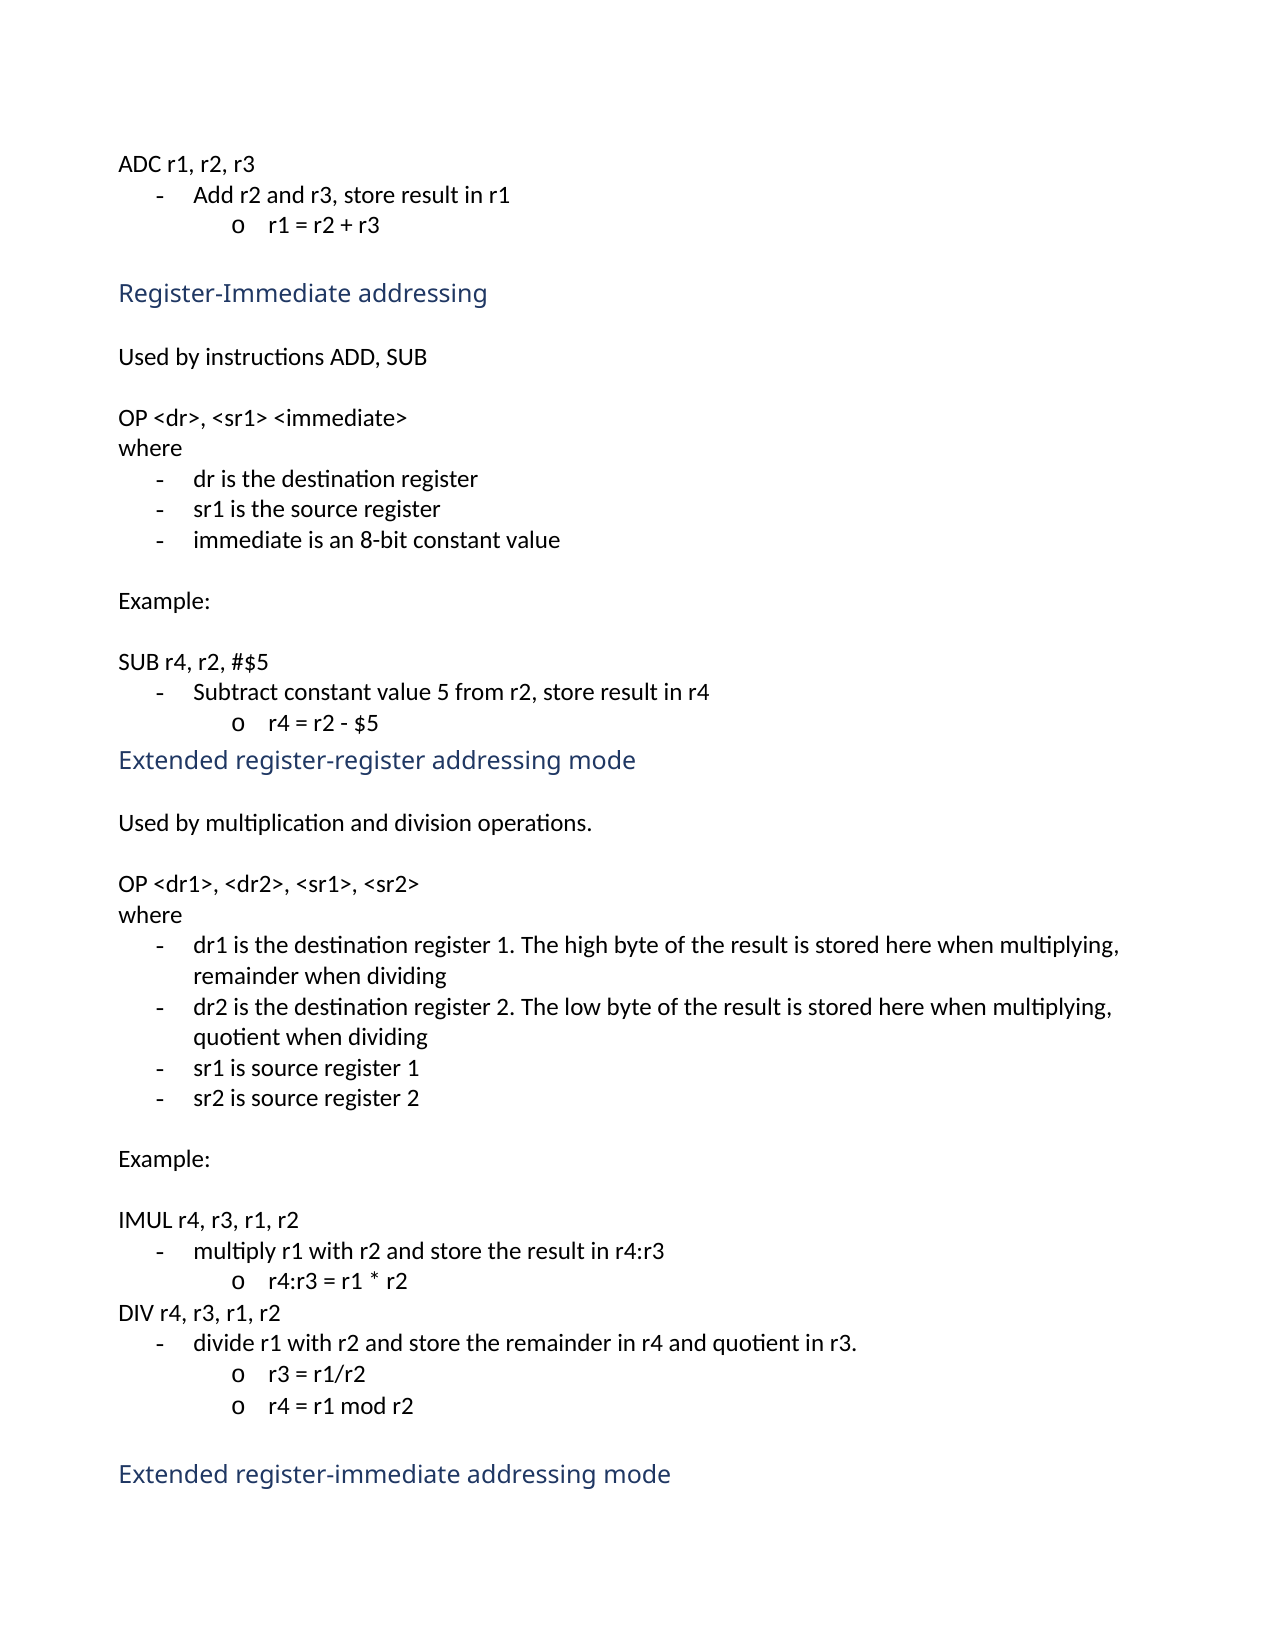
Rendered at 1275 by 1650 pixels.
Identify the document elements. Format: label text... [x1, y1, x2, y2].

list r3 = r1/r2 [231, 1358, 1157, 1390]
text Used by multiplication and division operations. [118, 807, 1157, 838]
text where [118, 432, 1157, 463]
list immediate is an 8-bit constant value [156, 524, 1157, 554]
list r4 = r2 - $5 [231, 707, 1157, 739]
text OP <dr1>, <dr2>, <sr1>, <sr2> [118, 868, 1157, 899]
text ADC r1, r2, r3 [118, 149, 1157, 179]
list dr is the destination register [156, 463, 1157, 493]
text where [118, 899, 1157, 929]
list dr1 is the destination register 1. The high byte of the result is stored here when multiplying, remainder when dividing [156, 929, 1157, 991]
text Example: [118, 585, 1157, 615]
subtitle Extended register-immediate addressing mode [118, 1456, 1157, 1490]
text Example: [118, 1143, 1157, 1174]
list Add r2 and r3, store result in r1 [156, 179, 1157, 210]
list r4:r3 = r1 * r2 [231, 1265, 1157, 1297]
list Subtract constant value 5 from r2, store result in r4 [156, 676, 1157, 707]
list r1 = r2 + r3 [231, 210, 1157, 241]
text Used by instructions ADD, SUB [118, 341, 1157, 371]
list sr2 is source register 2 [156, 1082, 1157, 1113]
list sr1 is the source register [156, 493, 1157, 524]
subtitle Register-Immediate addressing [118, 276, 1157, 310]
text DIV r4, r3, r1, r2 [118, 1297, 1157, 1328]
list sr1 is source register 1 [156, 1052, 1157, 1082]
subtitle Extended register-register addressing mode [118, 743, 1157, 777]
list multiply r1 with r2 and store the result in r4:r3 [156, 1235, 1157, 1265]
list divide r1 with r2 and store the remainder in r4 and quotient in r3. [156, 1328, 1157, 1358]
list dr2 is the destination register 2. The low byte of the result is stored here when multiplying, quotient when dividing [156, 991, 1157, 1052]
text OP <dr>, <sr1> <immediate> [118, 402, 1157, 432]
text IMUL r4, r3, r1, r2 [118, 1204, 1157, 1235]
text SUB r4, r2, #$5 [118, 646, 1157, 676]
list r4 = r1 mod r2 [231, 1390, 1157, 1422]
